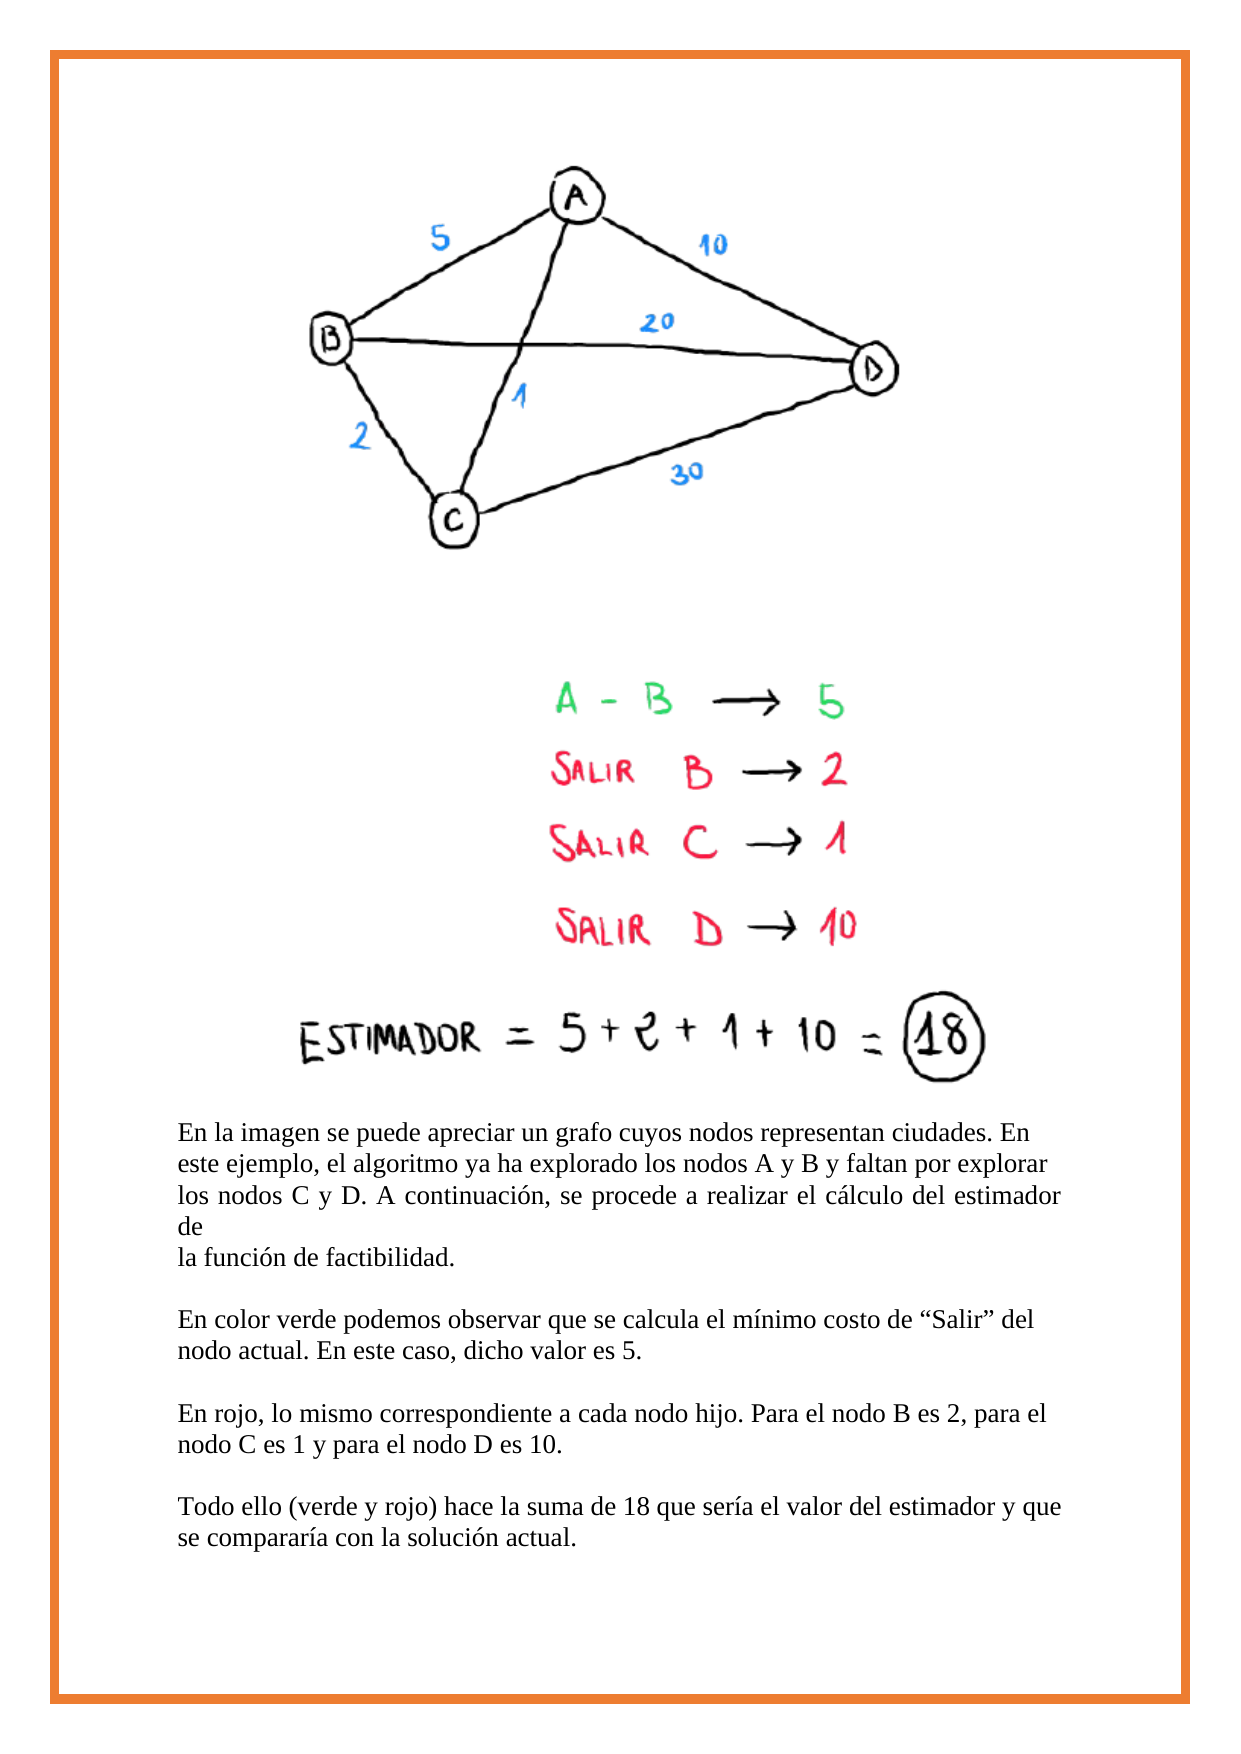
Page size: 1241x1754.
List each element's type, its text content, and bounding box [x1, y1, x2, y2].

text En color verde podemos observar que se calcula el mínimo costo de “Salir” del [177, 1303, 1063, 1334]
text se compararía con la solución actual. [177, 1521, 1063, 1552]
text En rojo, lo mismo correspondiente a cada nodo hijo. Para el nodo B es 2, para el [177, 1397, 1063, 1428]
text nodo C es 1 y para el nodo D es 10. [177, 1428, 1063, 1459]
text En la imagen se puede apreciar un grafo cuyos nodos representan ciudades. En [177, 1116, 1063, 1148]
text este ejemplo, el algoritmo ya ha explorado los nodos A y B y faltan por explorar [177, 1148, 1063, 1179]
text los nodos C y D. A continuación, se procede a realizar el cálculo del estimador de [177, 1179, 1063, 1241]
text Todo ello (verde y rojo) hace la suma de 18 que sería el valor del estimador y que [177, 1490, 1063, 1521]
text nodo actual. En este caso, dicho valor es 5. [177, 1334, 1063, 1366]
text la función de factibilidad. [177, 1241, 1063, 1272]
